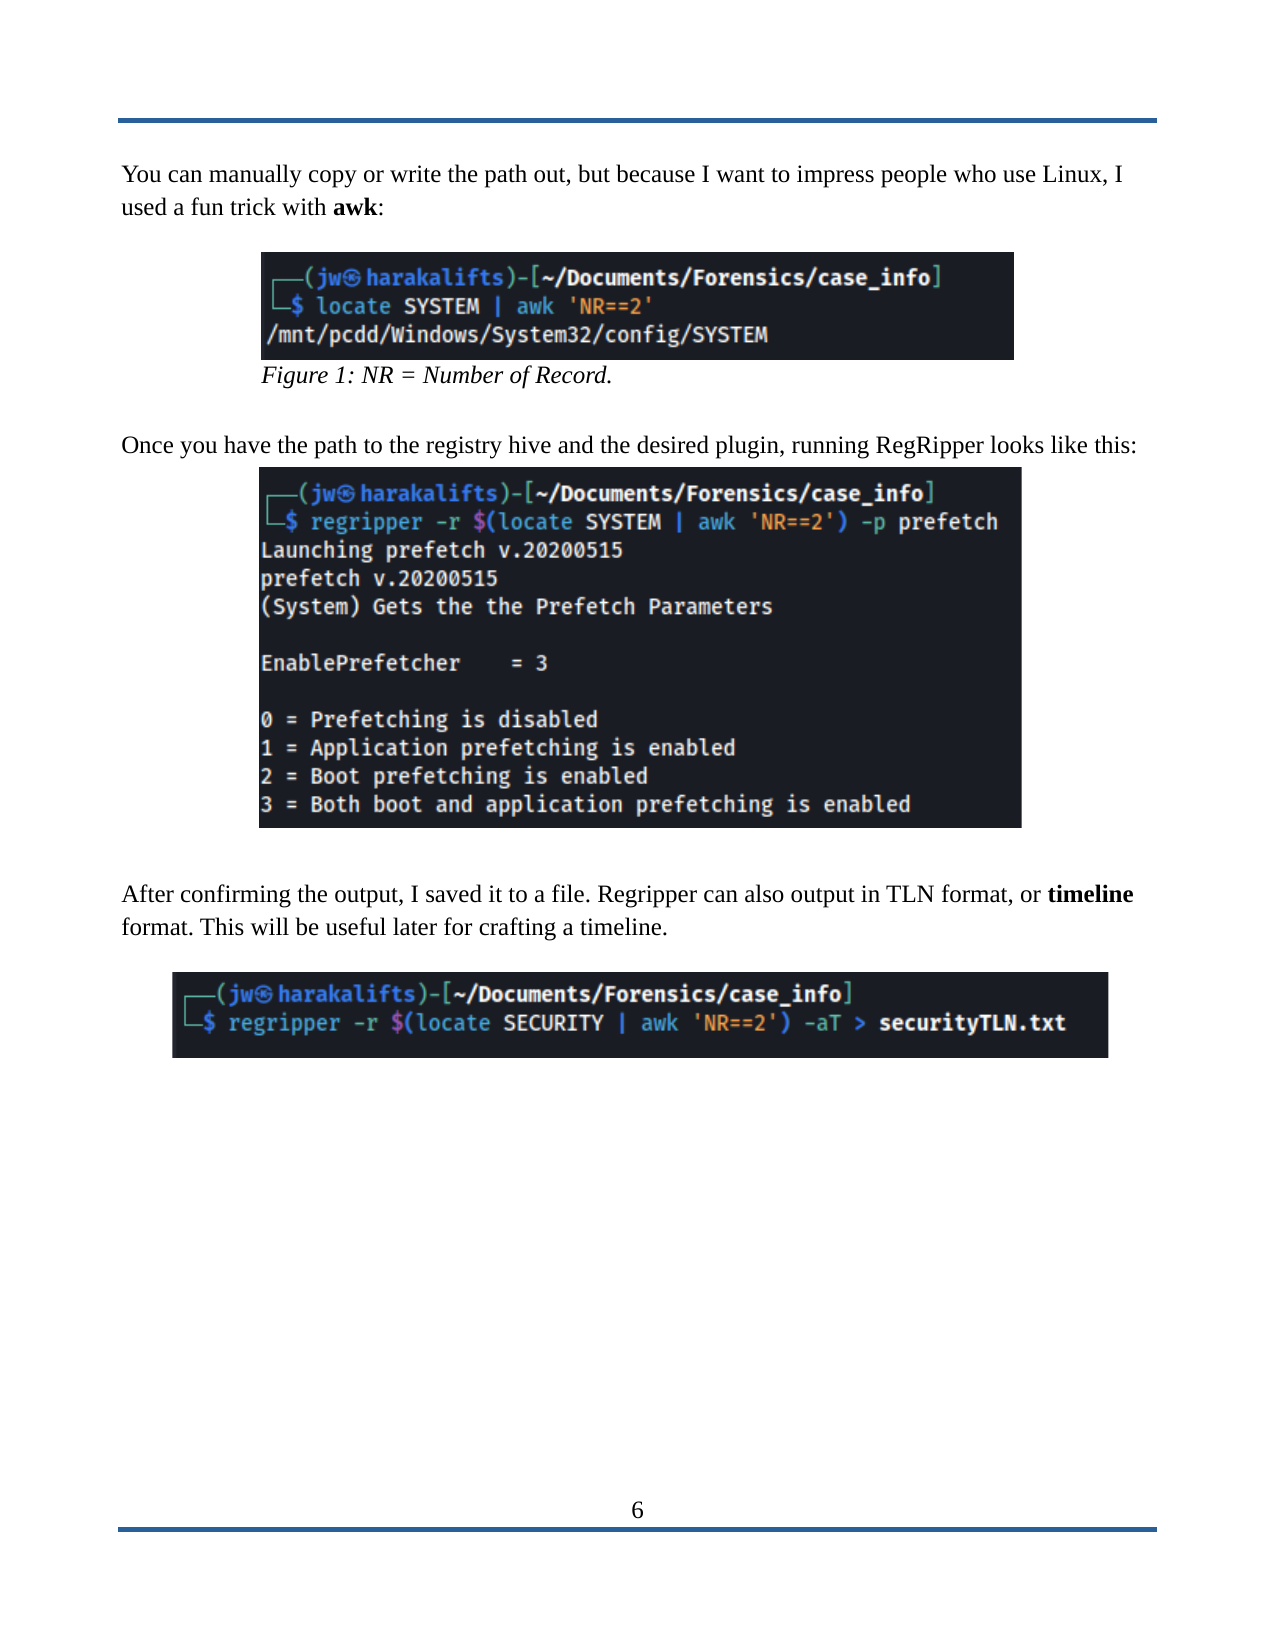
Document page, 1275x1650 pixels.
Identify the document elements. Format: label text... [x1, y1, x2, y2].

picture [172, 972, 1109, 1058]
text You can manually copy or write the path out, but because I want to impress people who use Linux, I used a fun trick with awk: [121, 126, 1154, 221]
picture [259, 467, 1022, 828]
text After confirming the output, I saved it to a file. Regripper can also output in TLN format, or timeline format. This will be useful later for crafting a timeline. [121, 879, 1154, 941]
text Once you have the path to the registry hive and the desired plugin, running RegRipper looks like this: [121, 430, 1154, 459]
text Figure 1: NR = Number of Record. [261, 360, 1014, 389]
picture [261, 252, 1014, 360]
